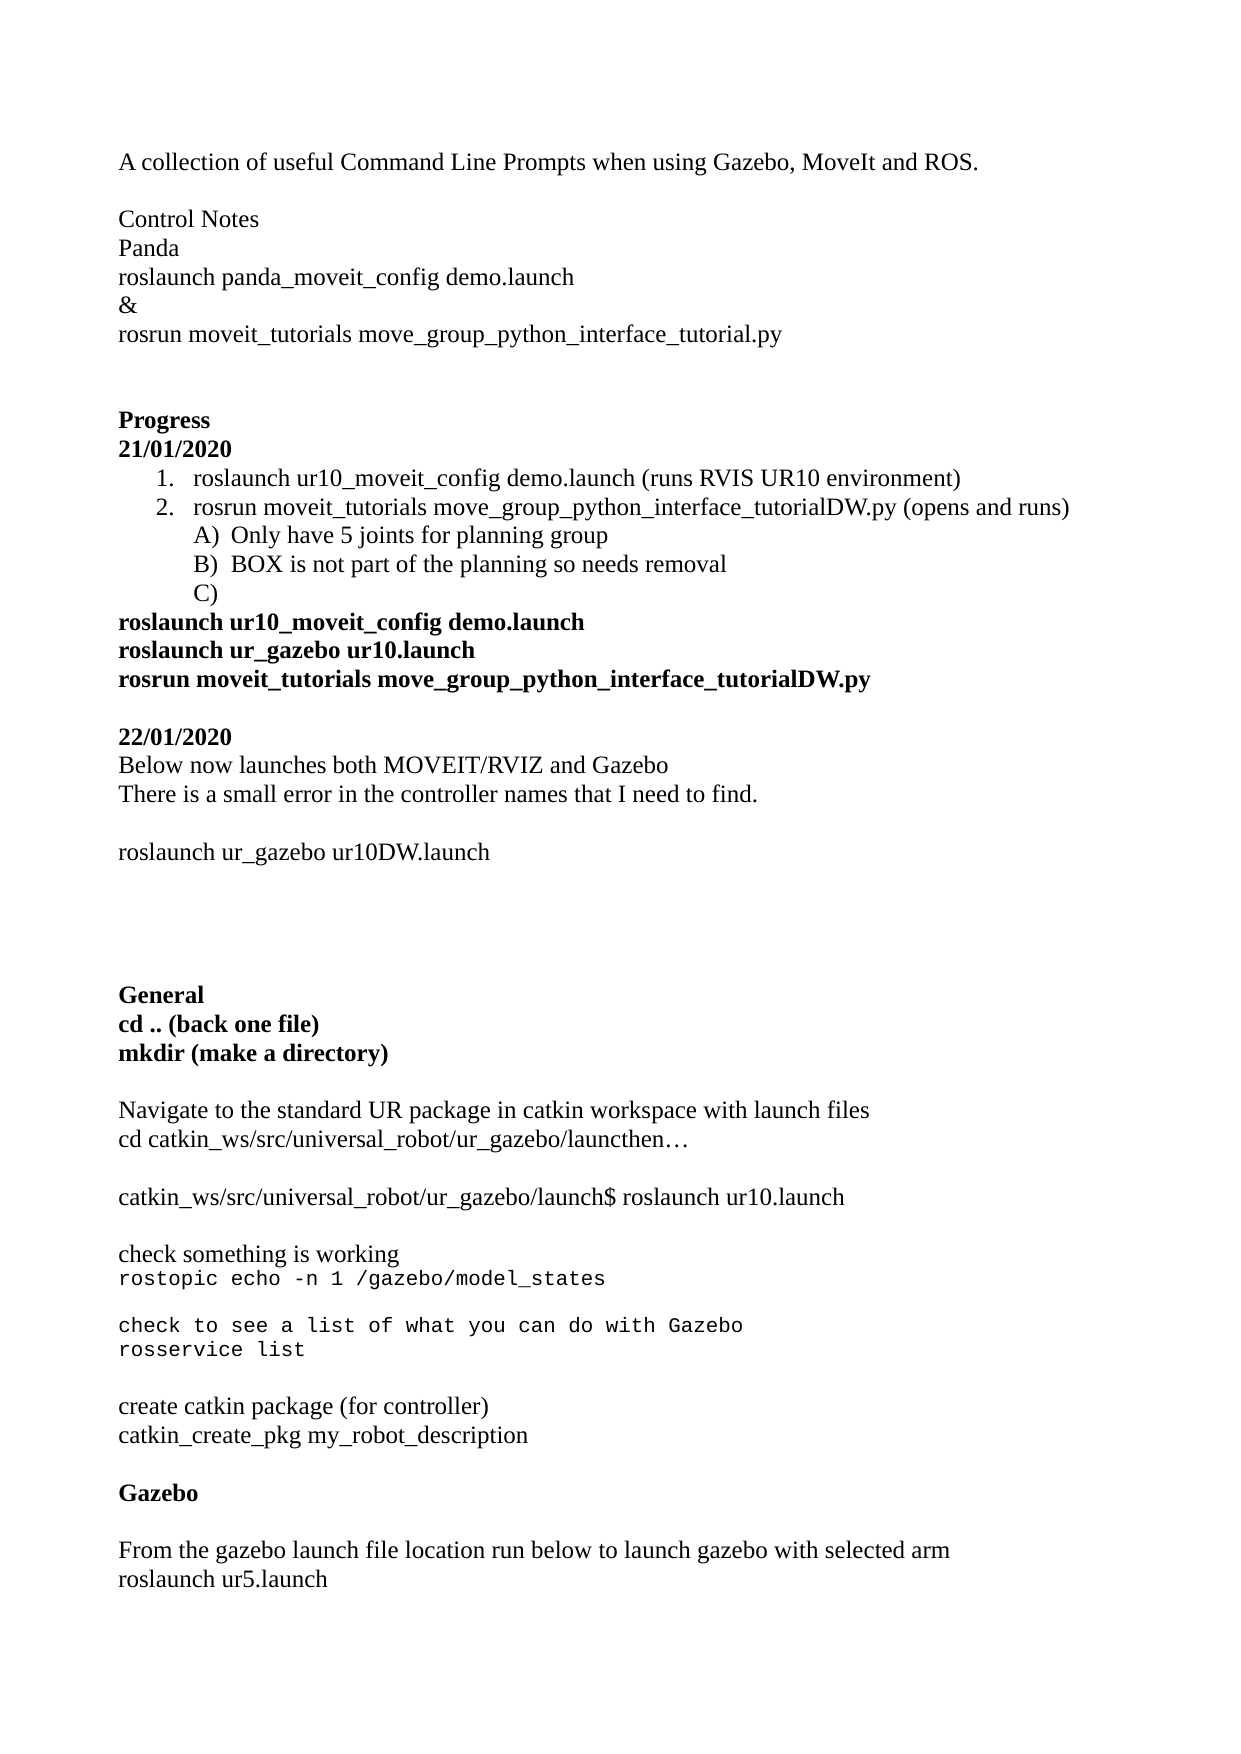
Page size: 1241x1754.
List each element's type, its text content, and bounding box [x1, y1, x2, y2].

text 21/01/2020 [118, 434, 1122, 463]
text roslaunch ur5.launch [118, 1564, 1122, 1593]
text Progress [118, 406, 1122, 434]
text catkin_create_pkg my_robot_description [118, 1420, 1122, 1449]
text roslaunch ur10_moveit_config demo.launch [118, 607, 1122, 636]
text create catkin package (for controller) [118, 1391, 1122, 1420]
list roslaunch ur10_moveit_config demo.launch (runs RVIS UR10 environment) [156, 463, 1122, 492]
text There is a small error in the controller names that I need to find. [118, 779, 1122, 808]
text Gazebo [118, 1478, 1122, 1506]
text A collection of useful Command Line Prompts when using Gazebo, MoveIt and ROS. [118, 147, 1122, 176]
text check to see a list of what you can do with Gazebo [118, 1315, 1122, 1339]
text mkdir (make a directory) [118, 1038, 1122, 1067]
text Control Notes [118, 204, 1122, 233]
text rosrun moveit_tutorials move_group_python_interface_tutorial.py [118, 319, 1122, 348]
text cd catkin_ws/src/universal_robot/ur_gazebo/launcthen… [118, 1124, 1122, 1153]
text From the gazebo launch file location run below to launch gazebo with selected arm [118, 1535, 1122, 1564]
list Only have 5 joints for planning group [193, 521, 1122, 549]
list BOX is not part of the planning so needs removal [193, 549, 1122, 578]
text catkin_ws/src/universal_robot/ur_gazebo/launch$ roslaunch ur10.launch [118, 1182, 1122, 1211]
text rosservice list [118, 1339, 1122, 1363]
text roslaunch ur_gazebo ur10.launch [118, 636, 1122, 664]
text Below now launches both MOVEIT/RVIZ and Gazebo [118, 751, 1122, 779]
text roslaunch ur_gazebo ur10DW.launch [118, 837, 1122, 866]
text cd .. (back one file) [118, 1009, 1122, 1038]
text check something is working [118, 1239, 1122, 1268]
text Panda [118, 233, 1122, 262]
list rosrun moveit_tutorials move_group_python_interface_tutorialDW.py (opens and runs) [156, 492, 1122, 521]
text roslaunch panda_moveit_config demo.launch [118, 262, 1122, 291]
text General [118, 981, 1122, 1009]
text rostopic echo -n 1 /gazebo/model_states [118, 1268, 1122, 1292]
text 22/01/2020 [118, 722, 1122, 751]
text Navigate to the standard UR package in catkin workspace with launch files [118, 1096, 1122, 1124]
text & [118, 291, 1122, 319]
text rosrun moveit_tutorials move_group_python_interface_tutorialDW.py [118, 664, 1122, 693]
